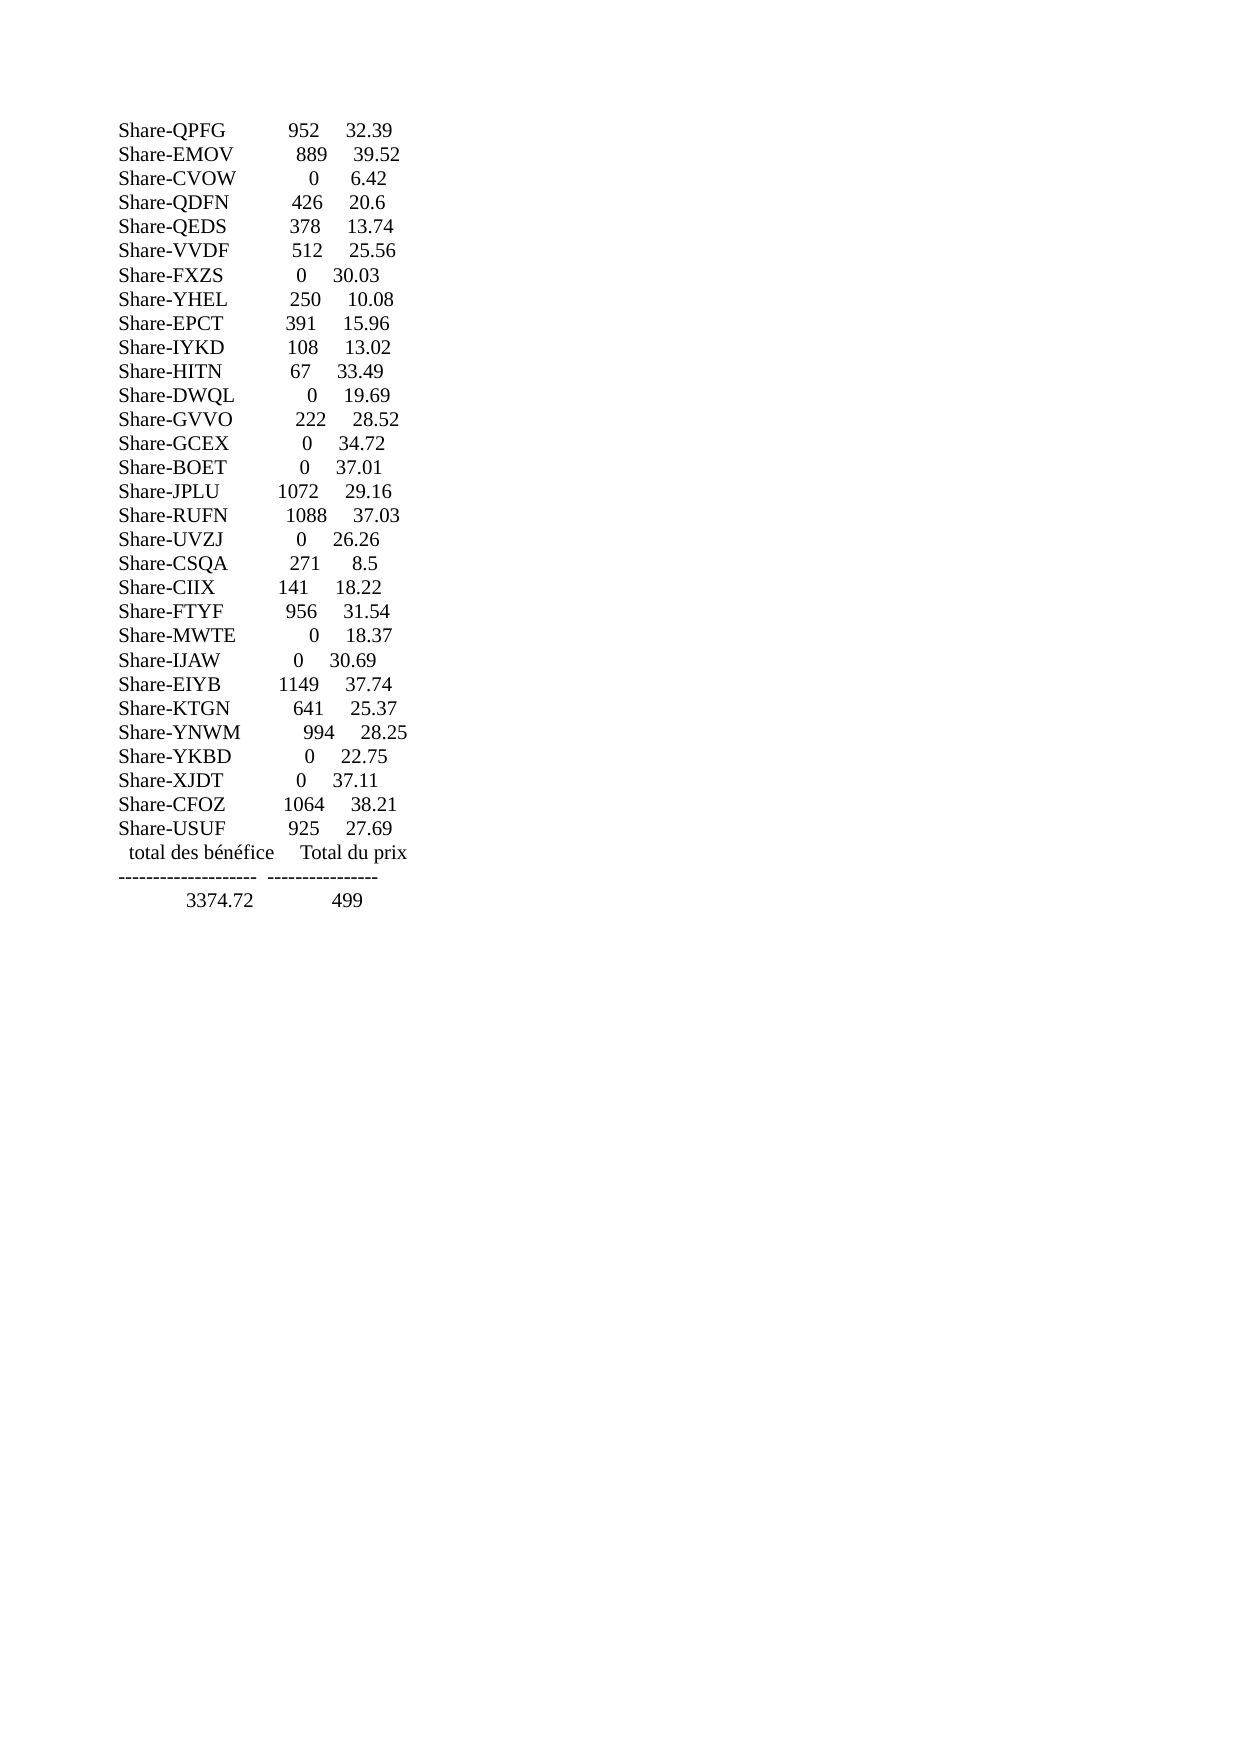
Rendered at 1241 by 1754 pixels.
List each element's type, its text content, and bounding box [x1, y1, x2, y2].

text Share-QPFG 952 32.39 [118, 118, 1122, 142]
text Share-USUF 925 27.69 [118, 816, 1122, 840]
text Share-YNWM 994 28.25 [118, 720, 1122, 744]
text Share-KTGN 641 25.37 [118, 696, 1122, 720]
text Share-CIIX 141 18.22 [118, 575, 1122, 599]
text Share-UVZJ 0 26.26 [118, 527, 1122, 551]
text Share-EIYB 1149 37.74 [118, 672, 1122, 696]
text Share-MWTE 0 18.37 [118, 623, 1122, 647]
text Share-IJAW 0 30.69 [118, 647, 1122, 672]
text Share-YHEL 250 10.08 [118, 287, 1122, 311]
text Share-VVDF 512 25.56 [118, 238, 1122, 262]
text Share-GVVO 222 28.52 [118, 407, 1122, 431]
text total des bénéfice Total du prix [118, 840, 1122, 864]
text Share-EMOV 889 39.52 [118, 142, 1122, 166]
text Share-DWQL 0 19.69 [118, 383, 1122, 407]
text Share-CVOW 0 6.42 [118, 166, 1122, 190]
text Share-JPLU 1072 29.16 [118, 479, 1122, 503]
text -------------------- ---------------- [118, 864, 1122, 888]
text Share-FTYF 956 31.54 [118, 599, 1122, 623]
text Share-YKBD 0 22.75 [118, 744, 1122, 768]
text Share-GCEX 0 34.72 [118, 431, 1122, 455]
text Share-BOET 0 37.01 [118, 455, 1122, 479]
text Share-FXZS 0 30.03 [118, 262, 1122, 287]
text Share-CFOZ 1064 38.21 [118, 792, 1122, 816]
text Share-RUFN 1088 37.03 [118, 503, 1122, 527]
text Share-XJDT 0 37.11 [118, 768, 1122, 792]
text Share-IYKD 108 13.02 [118, 335, 1122, 359]
text 3374.72 499 [118, 888, 1122, 912]
text Share-QEDS 378 13.74 [118, 214, 1122, 238]
text Share-EPCT 391 15.96 [118, 311, 1122, 335]
text Share-CSQA 271 8.5 [118, 551, 1122, 575]
text Share-HITN 67 33.49 [118, 359, 1122, 383]
text Share-QDFN 426 20.6 [118, 190, 1122, 214]
